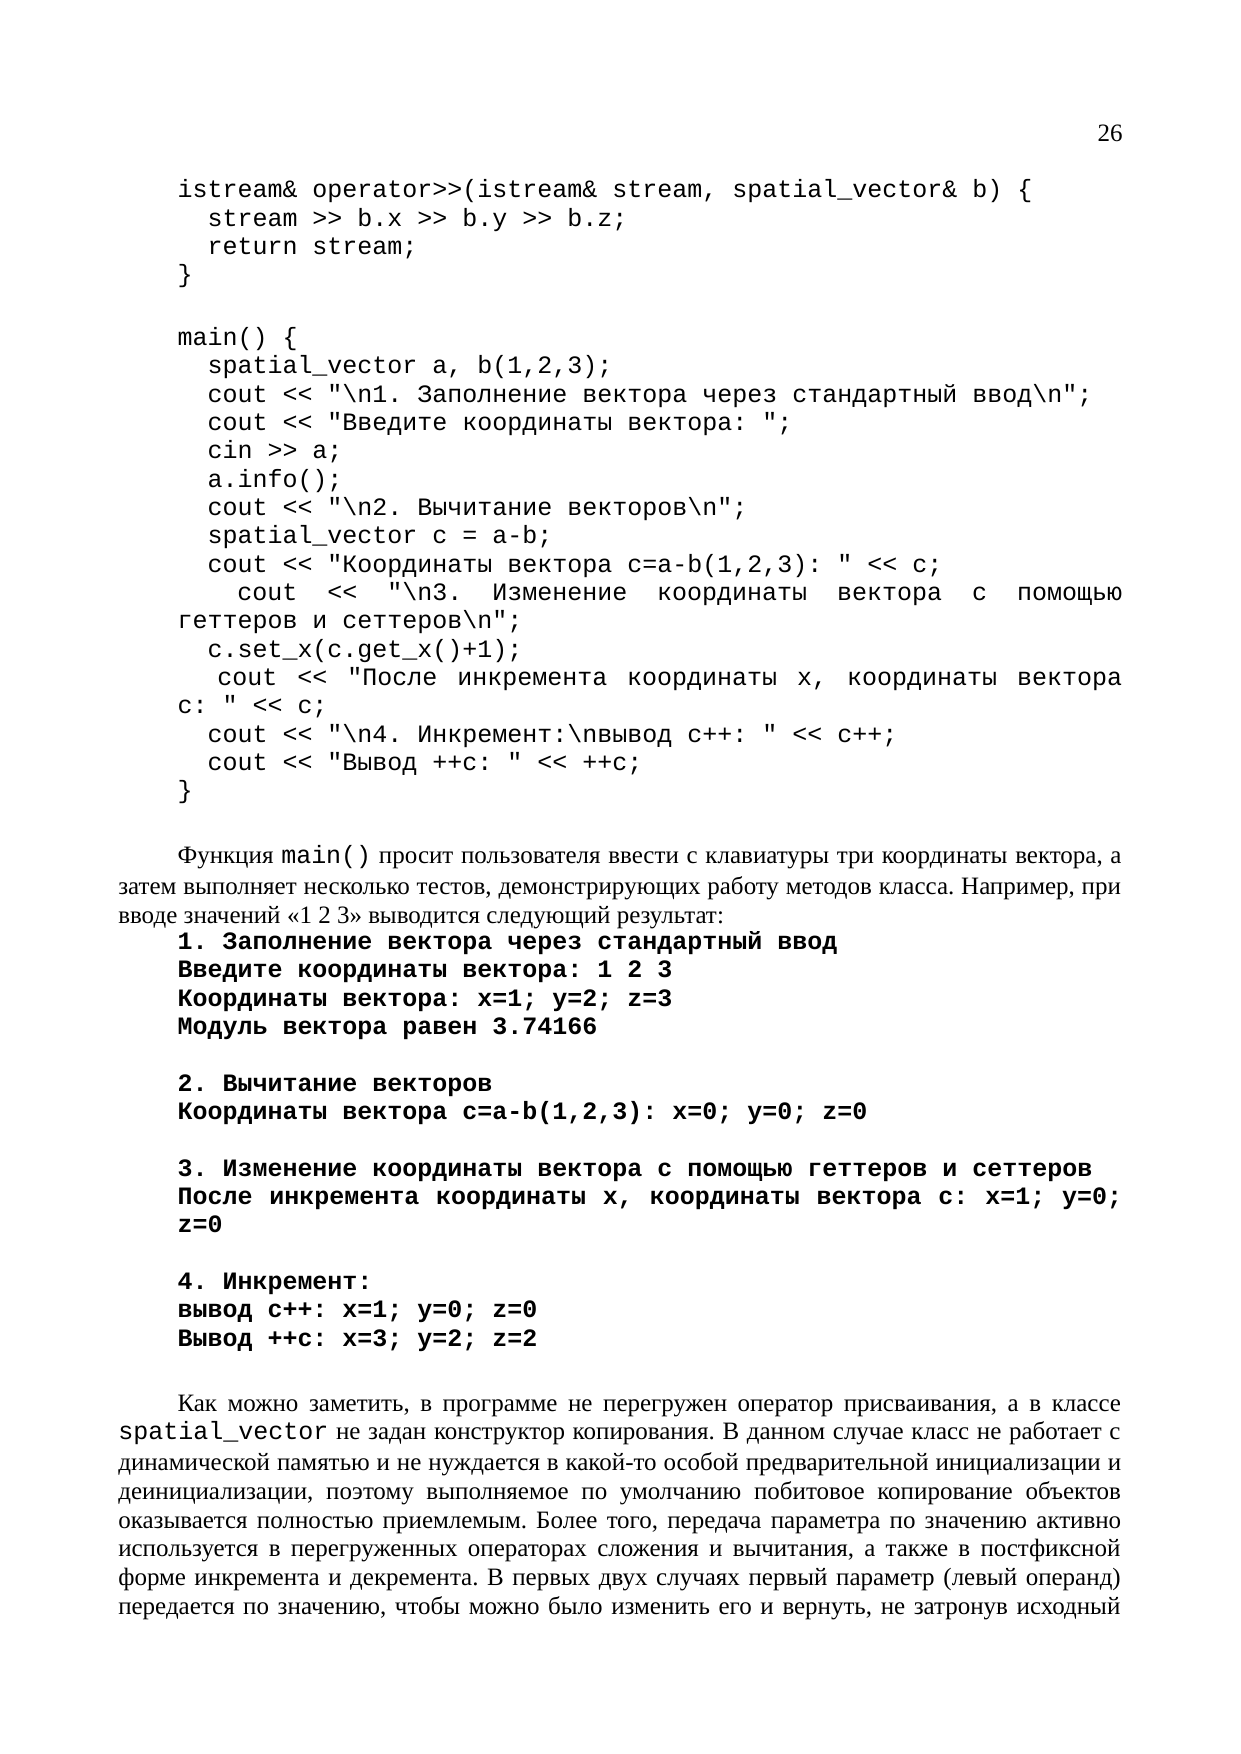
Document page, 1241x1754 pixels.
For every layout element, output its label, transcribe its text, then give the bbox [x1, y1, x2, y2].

text stream >> b.x >> b.y >> b.z; [177, 205, 1122, 234]
text c.set_x(c.get_x()+1); [177, 636, 1122, 664]
text cout << "\n3. Изменение координаты вектора с помощью геттеров и сеттеров\n"; [177, 579, 1122, 636]
text Вывод ++с: x=3; y=2; z=2 [177, 1325, 1122, 1353]
text cout << "После инкремента координаты x, координаты вектора c: " << c; [177, 664, 1122, 721]
text spatial_vector c = a-b; [177, 523, 1122, 551]
text cout << "Координаты вектора с=a-b(1,2,3): " << c; [177, 551, 1122, 579]
text spatial_vector a, b(1,2,3); [177, 353, 1122, 381]
text вывод с++: x=1; y=0; z=0 [177, 1297, 1122, 1325]
text cin >> a; [177, 438, 1122, 466]
text 4. Инкремент: [177, 1268, 1122, 1297]
text } [177, 778, 1122, 806]
text 2. Вычитание векторов [177, 1070, 1122, 1098]
text После инкремента координаты x, координаты вектора c: x=1; y=0; z=0 [177, 1183, 1122, 1240]
text Координаты вектора: x=1; y=2; z=3 [177, 985, 1122, 1013]
text } [177, 262, 1122, 290]
text istream& operator>>(istream& stream, spatial_vector& b) { [177, 177, 1122, 205]
text Модуль вектора равен 3.74166 [177, 1013, 1122, 1042]
text 3. Изменение координаты вектора с помощью геттеров и сеттеров [177, 1155, 1122, 1183]
text Введите координаты вектора: 1 2 3 [177, 957, 1122, 985]
text cout << "\n4. Инкремент:\nвывод с++: " << c++; [177, 721, 1122, 749]
text cout << "Введите координаты вектора: "; [177, 409, 1122, 438]
text Функция main() просит пользователя ввести с клавиатуры три координаты вектора, а затем выполняет несколько тестов, демонстрирующих работу методов класса. Например, при вводе значений «1 2 3» выводится следующий результат: [118, 840, 1122, 928]
text main() { [177, 324, 1122, 353]
text Как можно заметить, в программе не перегружен оператор присваивания, а в классе spatial_vector не задан конструктор копирования. В данном случае класс не работает с динамической памятью и не нуждается в какой-то особой предварительной инициализации и деинициализации, поэтому выполняемое по умолчанию побитовое копирование объектов оказывается полностью приемлемым. Более того, передача параметра по значению активно используется в перегруженных операторах сложения и вычитания, а также в постфиксной форме инкремента и декремента. В первых двух случаях первый параметр (левый операнд) передается по значению, чтобы можно было изменить его и вернуть, не затронув исходный [118, 1388, 1122, 1620]
text cout << "Вывод ++с: " << ++c; [177, 749, 1122, 778]
text cout << "\n2. Вычитание векторов\n"; [177, 494, 1122, 523]
text cout << "\n1. Заполнение вектора через стандартный ввод\n"; [177, 381, 1122, 409]
text 1. Заполнение вектора через стандартный ввод [177, 928, 1122, 957]
text Координаты вектора с=a-b(1,2,3): x=0; y=0; z=0 [177, 1098, 1122, 1127]
text return stream; [177, 234, 1122, 262]
text a.info(); [177, 466, 1122, 494]
